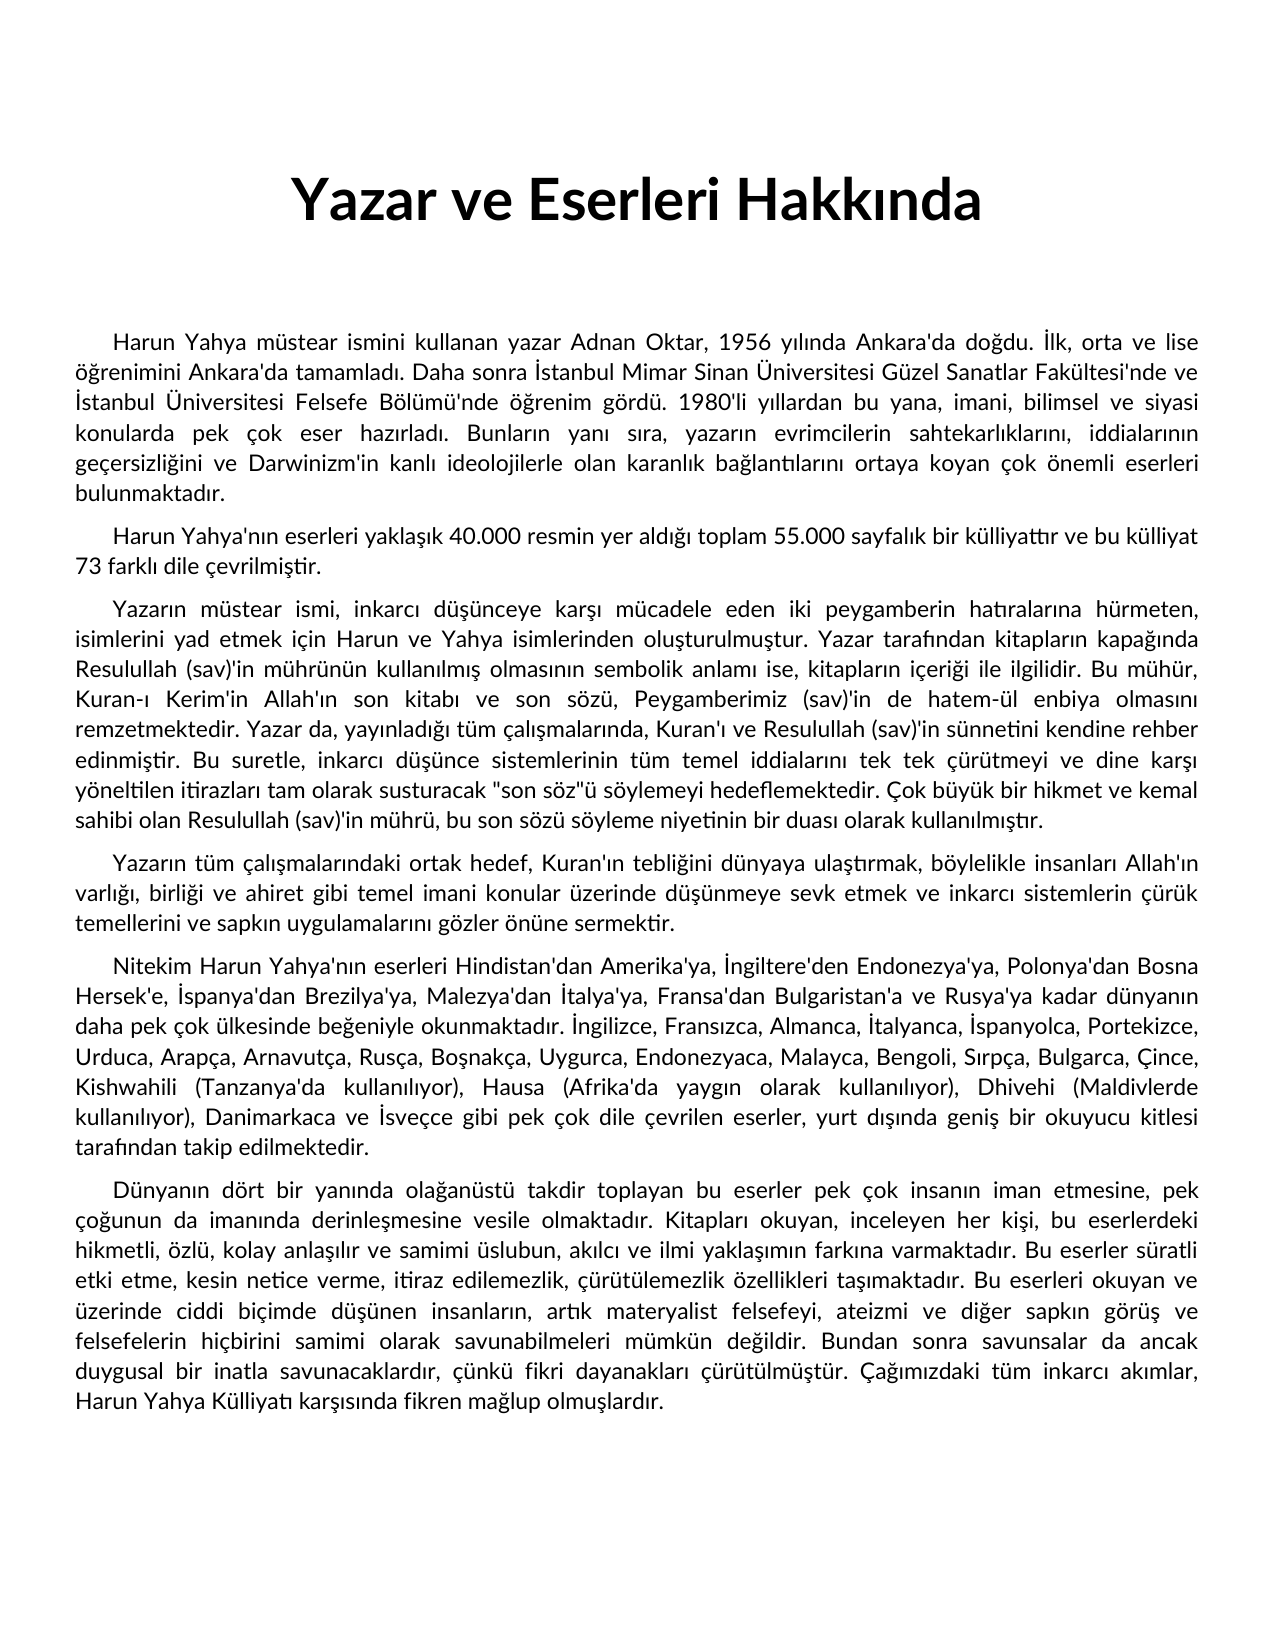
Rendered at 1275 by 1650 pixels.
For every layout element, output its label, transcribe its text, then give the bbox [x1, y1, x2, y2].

text Harun Yahya'nın eserleri yaklaşık 40.000 resmin yer aldığı toplam 55.000 sayfalık bir külliyattır ve bu külliyat 73 farklı dile çevrilmiştir. [75, 521, 1200, 579]
text Yazarın müstear ismi, inkarcı düşünceye karşı mücadele eden iki peygamberin hatıralarına hürmeten, isimlerini yad etmek için Harun ve Yahya isimlerinden oluşturulmuştur. Yazar tarafından kitapların kapağında Resulullah (sav)'in mührünün kullanılmış olmasının sembolik anlamı ise, kitapların içeriği ile ilgilidir. Bu mühür, Kuran-ı Kerim'in Allah'ın son kitabı ve son sözü, Peygamberimiz (sav)'in de hatem-ül enbiya olmasını remzetmektedir. Yazar da, yayınladığı tüm çalışmalarında, Kuran'ı ve Resulullah (sav)'in sünnetini kendine rehber edinmiştir. Bu suretle, inkarcı düşünce sistemlerinin tüm temel iddialarını tek tek çürütmeyi ve dine karşı yöneltilen itirazları tam olarak susturacak "son söz"ü söylemeyi hedeflemektedir. Çok büyük bir hikmet ve kemal sahibi olan Resulullah (sav)'in mührü, bu son sözü söyleme niyetinin bir duası olarak kullanılmıştır. [75, 594, 1200, 833]
text Harun Yahya müstear ismini kullanan yazar Adnan Oktar, 1956 yılında Ankara'da doğdu. İlk, orta ve lise öğrenimini Ankara'da tamamladı. Daha sonra İstanbul Mimar Sinan Üniversitesi Güzel Sanatlar Fakültesi'nde ve İstanbul Üniversitesi Felsefe Bölümü'nde öğrenim gördü. 1980'li yıllardan bu yana, imani, bilimsel ve siyasi konularda pek çok eser hazırladı. Bunların yanı sıra, yazarın evrimcilerin sahtekarlıklarını, iddialarının geçersizliğini ve Darwinizm'in kanlı ideolojilerle olan karanlık bağlantılarını ortaya koyan çok önemli eserleri bulunmaktadır. [75, 328, 1200, 506]
text Nitekim Harun Yahya'nın eserleri Hindistan'dan Amerika'ya, İngiltere'den Endonezya'ya, Polonya'dan Bosna Hersek'e, İspanya'dan Brezilya'ya, Malezya'dan İtalya'ya, Fransa'dan Bulgaristan'a ve Rusya'ya kadar dünyanın daha pek çok ülkesinde beğeniyle okunmaktadır. İngilizce, Fransızca, Almanca, İtalyanca, İspanyolca, Portekizce, Urduca, Arapça, Arnavutça, Rusça, Boşnakça, Uygurca, Endonezyaca, Malayca, Bengoli, Sırpça, Bulgarca, Çince, Kishwahili (Tanzanya'da kullanılıyor), Hausa (Afrika'da yaygın olarak kullanılıyor), Dhivehi (Maldivlerde kullanılıyor), Danimarkaca ve İsveçce gibi pek çok dile çevrilen eserler, yurt dışında geniş bir okuyucu kitlesi tarafından takip edilmektedir. [75, 952, 1200, 1160]
text Yazarın tüm çalışmalarındaki ortak hedef, Kuran'ın tebliğini dünyaya ulaştırmak, böylelikle insanları Allah'ın varlığı, birliği ve ahiret gibi temel imani konular üzerinde düşünmeye sevk etmek ve inkarcı sistemlerin çürük temellerini ve sapkın uygulamalarını gözler önüne sermektir. [75, 848, 1200, 936]
subtitle Yazar ve Eserleri Hakkında [75, 162, 1200, 232]
text Dünyanın dört bir yanında olağanüstü takdir toplayan bu eserler pek çok insanın iman etmesine, pek çoğunun da imanında derinleşmesine vesile olmaktadır. Kitapları okuyan, inceleyen her kişi, bu eserlerdeki hikmetli, özlü, kolay anlaşılır ve samimi üslubun, akılcı ve ilmi yaklaşımın farkına varmaktadır. Bu eserler süratli etki etme, kesin netice verme, itiraz edilemezlik, çürütülemezlik özellikleri taşımaktadır. Bu eserleri okuyan ve üzerinde ciddi biçimde düşünen insanların, artık materyalist felsefeyi, ateizmi ve diğer sapkın görüş ve felsefelerin hiçbirini samimi olarak savunabilmeleri mümkün değildir. Bundan sonra savunsalar da ancak duygusal bir inatla savunacaklardır, çünkü fikri dayanakları çürütülmüştür. Çağımızdaki tüm inkarcı akımlar, Harun Yahya Külliyatı karşısında fikren mağlup olmuşlardır. [75, 1176, 1200, 1414]
